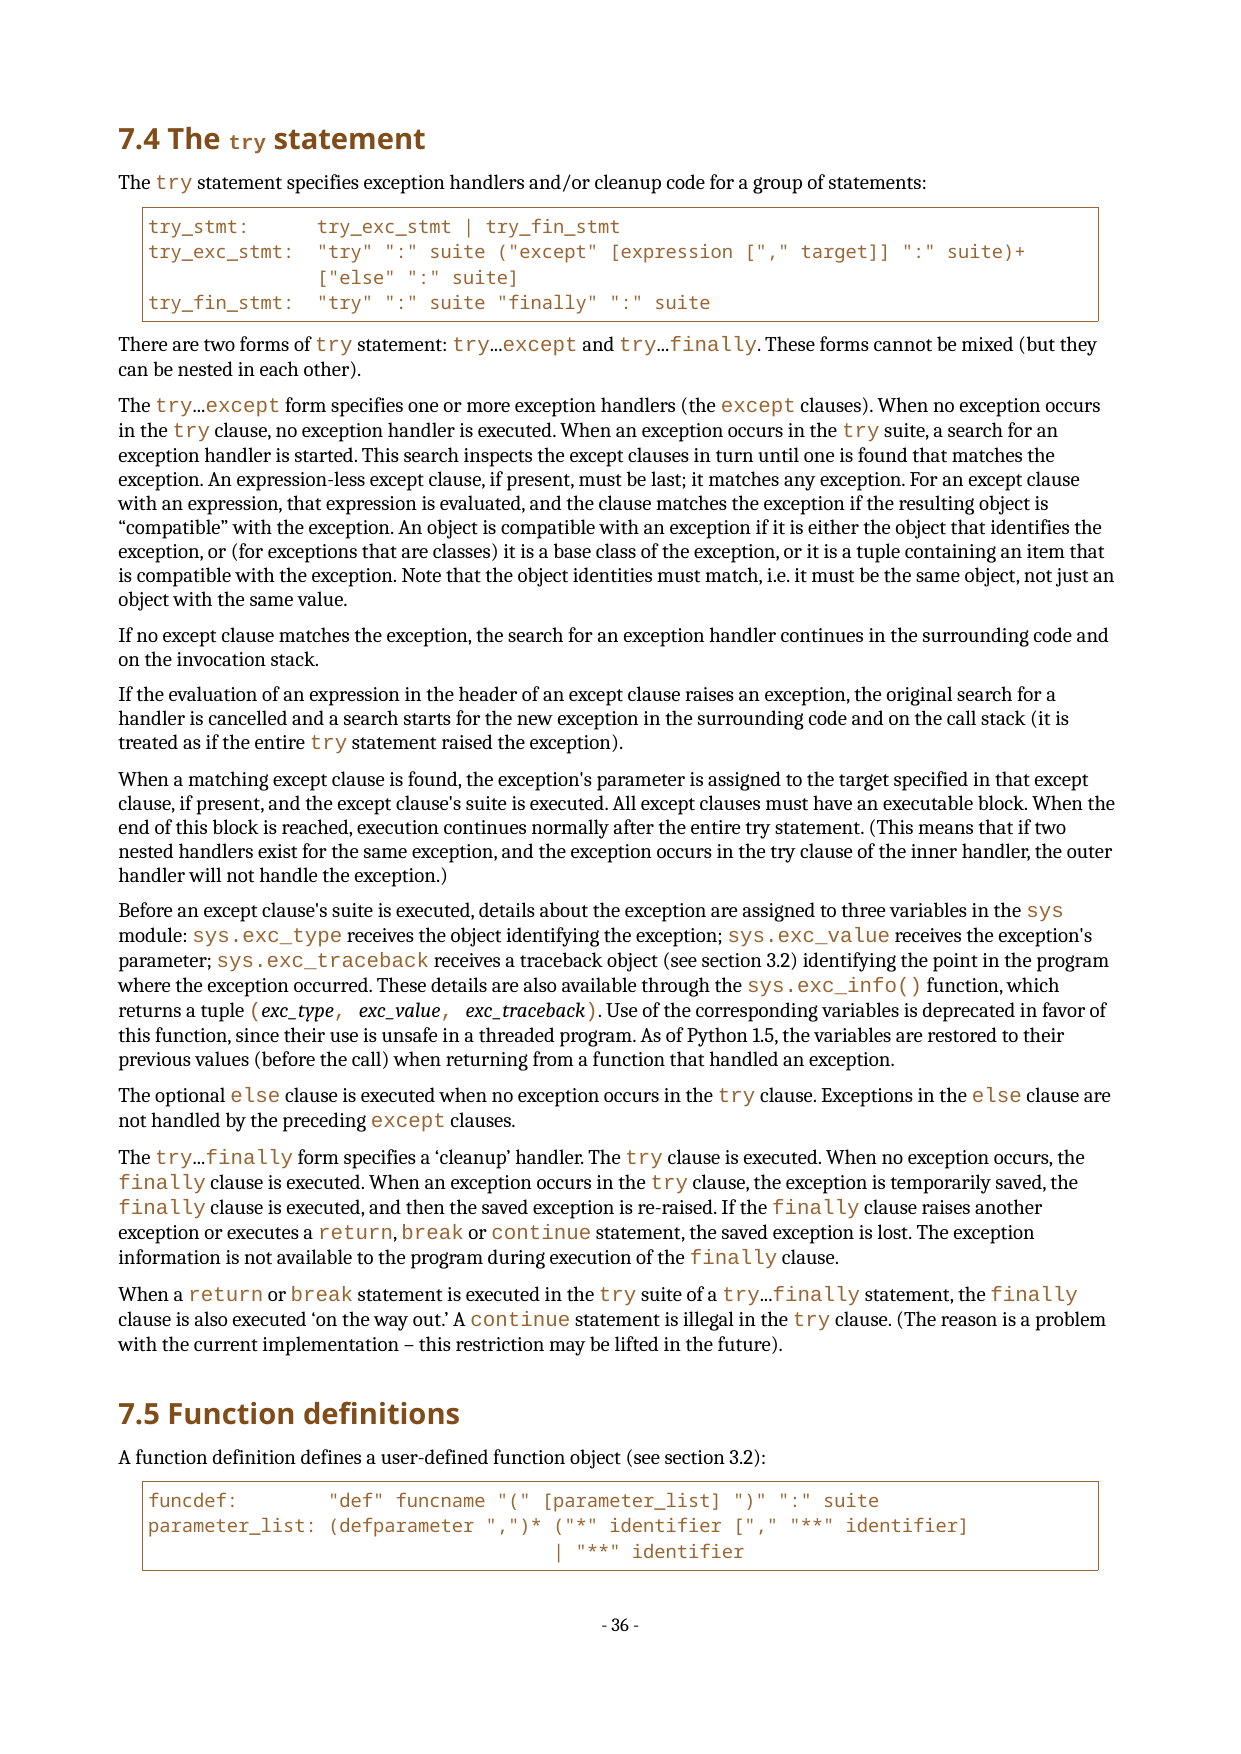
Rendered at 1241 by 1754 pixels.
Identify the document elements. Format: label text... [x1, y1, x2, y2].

text A function definition defines a user-defined function object (see section 3.2): [118, 1445, 1122, 1469]
text The try...finally form specifies a ‘cleanup’ handler. The try clause is executed. When no exception occurs, the finally clause is executed. When an exception occurs in the try clause, the exception is temporarily saved, the finally clause is executed, and then the saved exception is re-raised. If the finally clause raises another exception or executes a return, break or continue statement, the saved exception is lost. The exception information is not available to the program during execution of the finally clause. [118, 1146, 1122, 1271]
text ["else" ":" suite] [143, 258, 1098, 284]
subtitle 7.5 Function definitions [118, 1393, 1122, 1433]
text There are two forms of try statement: try...except and try...finally. These forms cannot be mixed (but they can be nested in each other). [118, 333, 1122, 382]
text try_fin_stmt: "try" ":" suite "finally" ":" suite [143, 284, 1098, 321]
text If the evaluation of an expression in the header of an except clause raises an exception, the original search for a handler is cancelled and a search starts for the new exception in the surrounding code and on the call stack (it is treated as if the entire try statement raised the exception). [118, 683, 1122, 756]
text try_stmt: try_exc_stmt | try_fin_stmt [143, 208, 1098, 233]
text | "**" identifier [143, 1532, 1098, 1570]
text The try...except form specifies one or more exception handlers (the except clauses). When no exception occurs in the try clause, no exception handler is executed. When an exception occurs in the try suite, a search for an exception handler is started. This search inspects the except clauses in turn until one is found that matches the exception. An expression-less except clause, if present, must be last; it matches any exception. For an except clause with an expression, that expression is evaluated, and the clause matches the exception if the resulting object is “compatible” with the exception. An object is compatible with an exception if it is either the object that identifies the exception, or (for exceptions that are classes) it is a base class of the exception, or it is a tuple containing an item that is compatible with the exception. Note that the object identities must match, i.e. it must be the same object, not just an object with the same value. [118, 394, 1122, 611]
text When a matching except clause is found, the exception's parameter is assigned to the target specified in that except clause, if present, and the except clause's suite is executed. All except clauses must have an executable block. When the end of this block is reached, execution continues normally after the entire try statement. (This means that if two nested handlers exist for the same exception, and the exception occurs in the try clause of the inner handler, the outer handler will not handle the exception.) [118, 768, 1122, 887]
text The try statement specifies exception handlers and/or cleanup code for a group of statements: [118, 170, 1122, 195]
text funcdef: "def" funcname "(" [parameter_list] ")" ":" suite [143, 1482, 1098, 1507]
subtitle 7.4 The try statement [118, 118, 1122, 158]
text If no except clause matches the exception, the search for an exception handler continues in the surrounding code and on the invocation stack. [118, 623, 1122, 671]
text parameter_list: (defparameter ",")* ("*" identifier ["," "**" identifier] [143, 1507, 1098, 1532]
text Before an except clause's suite is executed, details about the exception are assigned to three variables in the sys module: sys.exc_type receives the object identifying the exception; sys.exc_value receives the exception's parameter; sys.exc_traceback receives a traceback object (see section 3.2) identifying the point in the program where the exception occurred. These details are also available through the sys.exc_info() function, which returns a tuple (exc_type, exc_value, exc_traceback). Use of the corresponding variables is deprecated in favor of this function, since their use is unsafe in a threaded program. As of Python 1.5, the variables are restored to their previous values (before the call) when returning from a function that handled an exception. [118, 899, 1122, 1072]
text When a return or break statement is executed in the try suite of a try...finally statement, the finally clause is also executed ‘on the way out.’ A continue statement is illegal in the try clause. (The reason is a problem with the current implementation – this restriction may be lifted in the future). [118, 1282, 1122, 1356]
text The optional else clause is executed when no exception occurs in the try clause. Exceptions in the else clause are not handled by the preceding except clauses. [118, 1084, 1122, 1134]
text try_exc_stmt: "try" ":" suite ("except" [expression ["," target]] ":" suite)+ [143, 233, 1098, 258]
